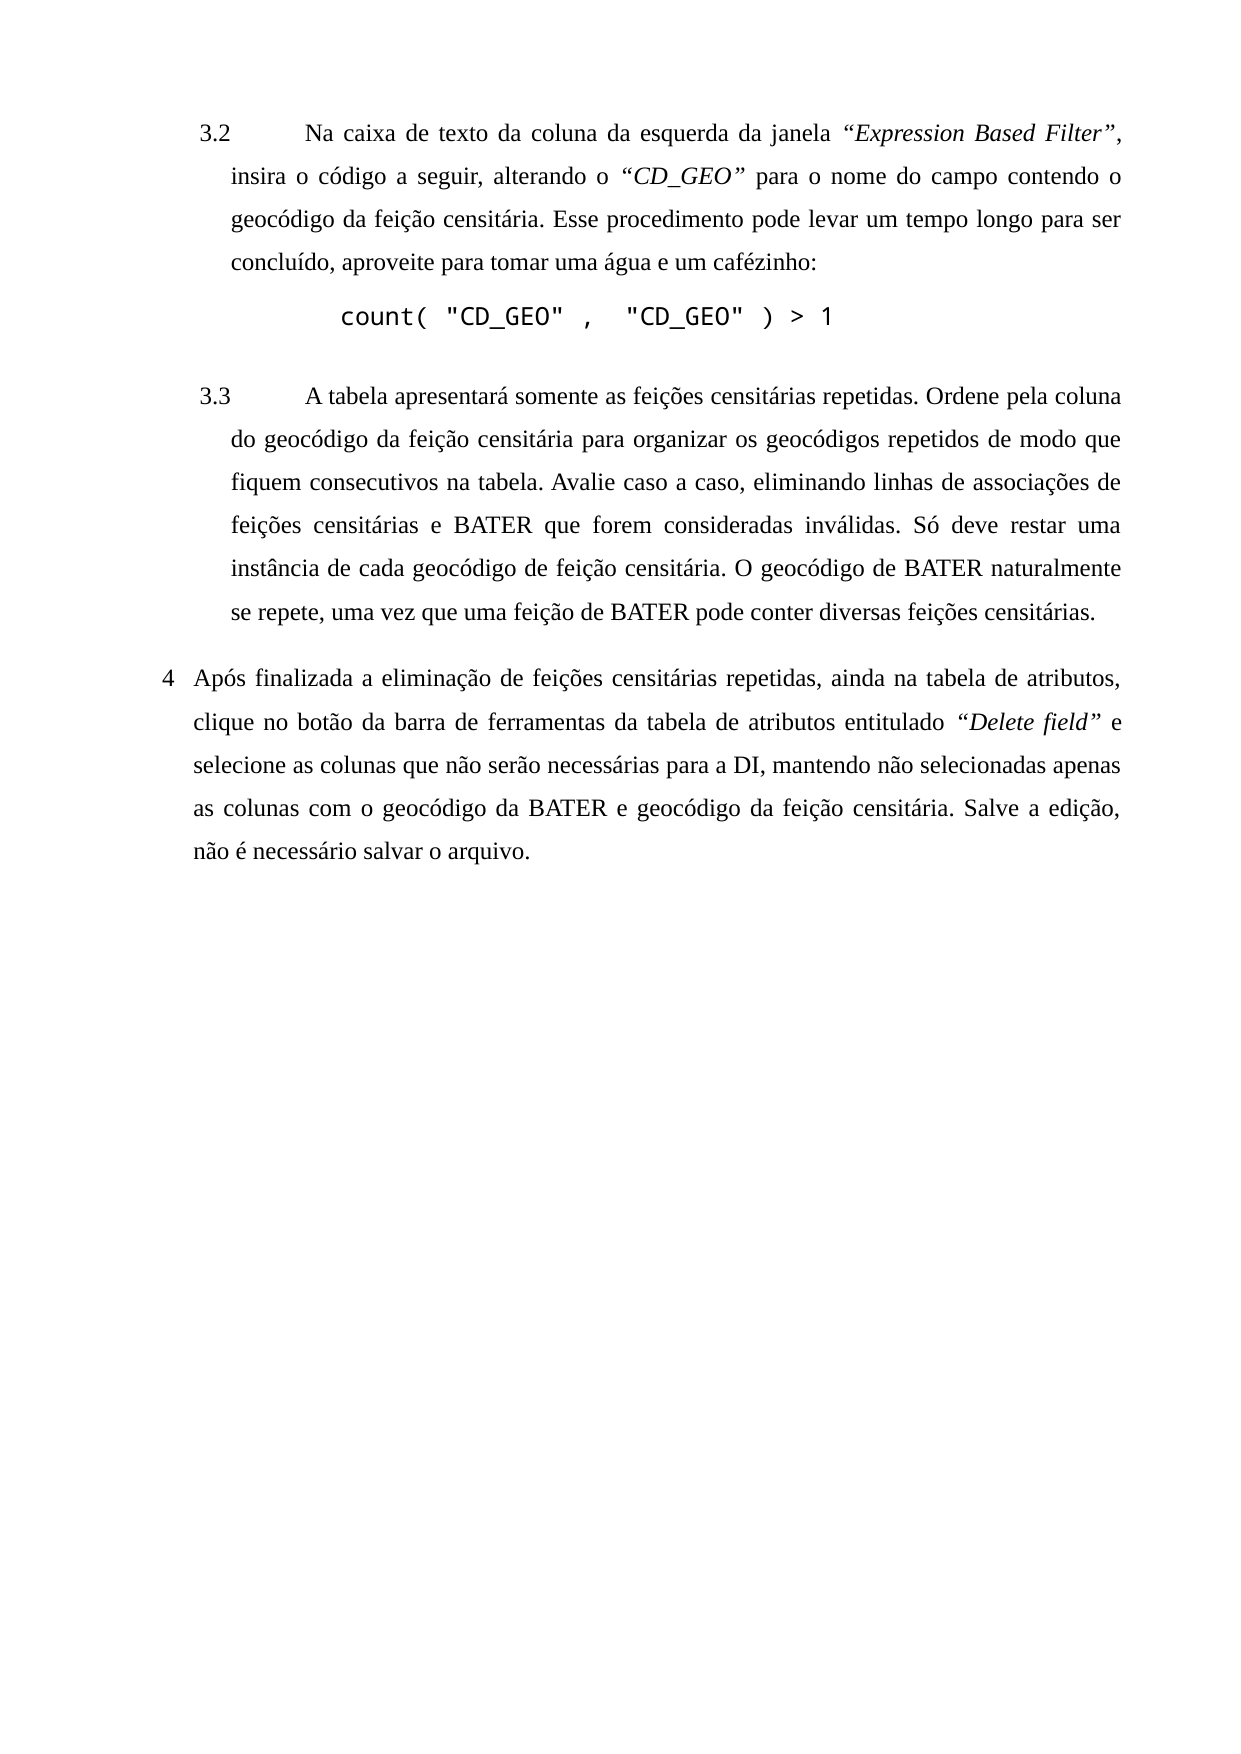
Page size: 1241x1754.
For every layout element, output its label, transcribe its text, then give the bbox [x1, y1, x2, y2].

list count( "CD_GEO" , "CD_GEO" ) > 1 [340, 302, 1122, 332]
list A tabela apresentará somente as feições censitárias repetidas. Ordene pela coluna do geocódigo da feição censitária para organizar os geocódigos repetidos de modo que fiquem consecutivos na tabela. Avalie caso a caso, eliminando linhas de associações de feições censitárias e BATER que forem consideradas inválidas. Só deve restar uma instância de cada geocódigo de feição censitária. O geocódigo de BATER naturalmente se repete, uma vez que uma feição de BATER pode conter diversas feições censitárias. [193, 381, 1122, 625]
list Após finalizada a eliminação de feições censitárias repetidas, ainda na tabela de atributos, clique no botão da barra de ferramentas da tabela de atributos entitulado “Delete field” e selecione as colunas que não serão necessárias para a DI, mantendo não selecionadas apenas as colunas com o geocódigo da BATER e geocódigo da feição censitária. Salve a edição, não é necessário salvar o arquivo. [156, 663, 1122, 865]
list Na caixa de texto da coluna da esquerda da janela “Expression Based Filter”, insira o código a seguir, alterando o “CD_GEO” para o nome do campo contendo o geocódigo da feição censitária. Esse procedimento pode levar um tempo longo para ser concluído, aproveite para tomar uma água e um cafézinho: [193, 118, 1122, 276]
